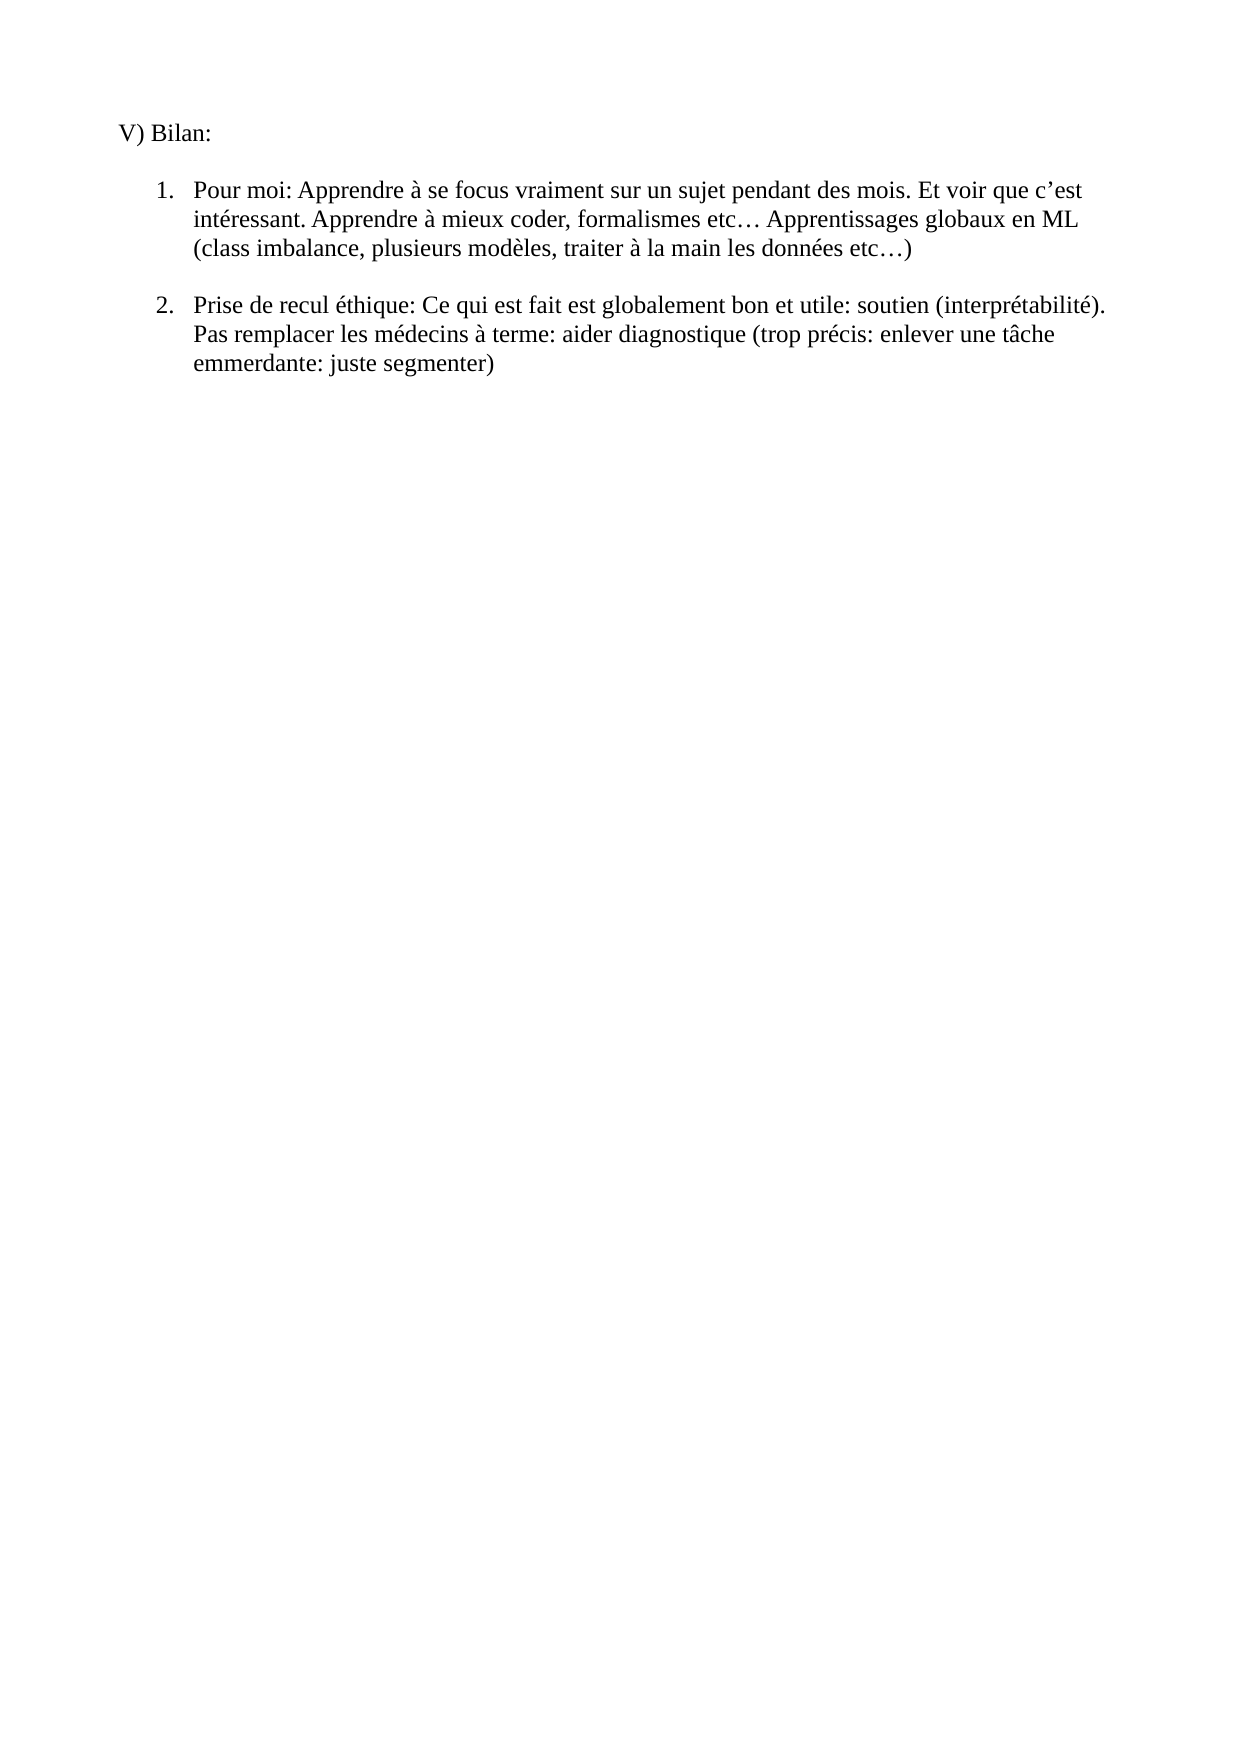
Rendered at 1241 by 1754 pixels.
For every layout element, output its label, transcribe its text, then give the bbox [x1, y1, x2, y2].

list Pour moi: Apprendre à se focus vraiment sur un sujet pendant des mois. Et voir que c’est intéressant. Apprendre à mieux coder, formalismes etc… Apprentissages globaux en ML (class imbalance, plusieurs modèles, traiter à la main les données etc…) [156, 176, 1122, 262]
text V) Bilan: [118, 118, 1122, 147]
list Prise de recul éthique: Ce qui est fait est globalement bon et utile: soutien (interprétabilité). Pas remplacer les médecins à terme: aider diagnostique (trop précis: enlever une tâche emmerdante: juste segmenter) [156, 291, 1122, 377]
